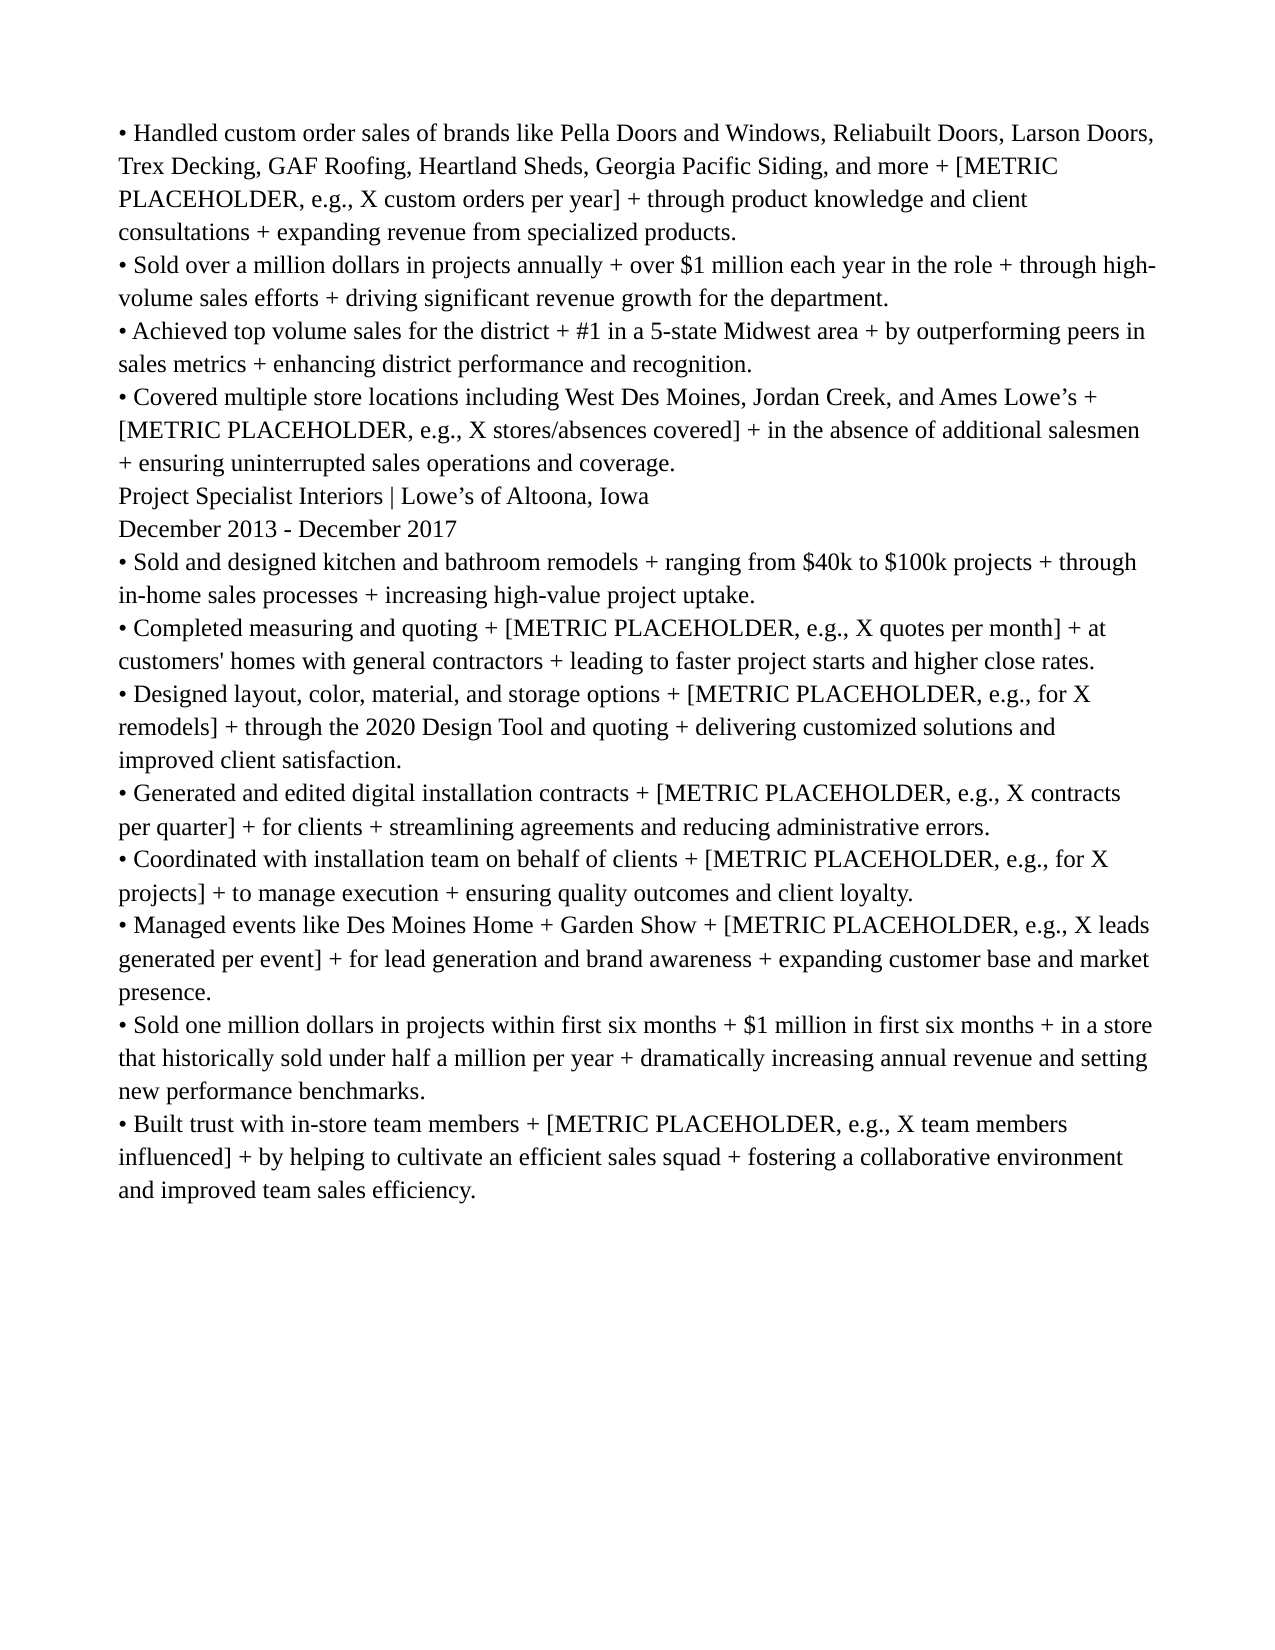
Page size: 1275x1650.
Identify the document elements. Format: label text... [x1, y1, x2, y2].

text • Handled custom order sales of brands like Pella Doors and Windows, Reliabuilt Doors, Larson Doors, Trex Decking, GAF Roofing, Heartland Sheds, Georgia Pacific Siding, and more + [METRIC PLACEHOLDER, e.g., X custom orders per year] + through product knowledge and client consultations + expanding revenue from specialized products. • Sold over a million dollars in projects annually + over $1 million each year in the role + through high-volume sales efforts + driving significant revenue growth for the department. • Achieved top volume sales for the district + #1 in a 5-state Midwest area + by outperforming peers in sales metrics + enhancing district performance and recognition. • Covered multiple store locations including West Des Moines, Jordan Creek, and Ames Lowe’s + [METRIC PLACEHOLDER, e.g., X stores/absences covered] + in the absence of additional salesmen + ensuring uninterrupted sales operations and coverage. Project Specialist Interiors | Lowe’s of Altoona, Iowa December 2013 - December 2017 • Sold and designed kitchen and bathroom remodels + ranging from $40k to $100k projects + through in-home sales processes + increasing high-value project uptake. • Completed measuring and quoting + [METRIC PLACEHOLDER, e.g., X quotes per month] + at customers' homes with general contractors + leading to faster project starts and higher close rates. • Designed layout, color, material, and storage options + [METRIC PLACEHOLDER, e.g., for X remodels] + through the 2020 Design Tool and quoting + delivering customized solutions and improved client satisfaction. • Generated and edited digital installation contracts + [METRIC PLACEHOLDER, e.g., X contracts per quarter] + for clients + streamlining agreements and reducing administrative errors. • Coordinated with installation team on behalf of clients + [METRIC PLACEHOLDER, e.g., for X projects] + to manage execution + ensuring quality outcomes and client loyalty. • Managed events like Des Moines Home + Garden Show + [METRIC PLACEHOLDER, e.g., X leads generated per event] + for lead generation and brand awareness + expanding customer base and market presence. • Sold one million dollars in projects within first six months + $1 million in first six months + in a store that historically sold under half a million per year + dramatically increasing annual revenue and setting new performance benchmarks. • Built trust with in-store team members + [METRIC PLACEHOLDER, e.g., X team members influenced] + by helping to cultivate an efficient sales squad + fostering a collaborative environment and improved team sales efficiency. [118, 118, 1157, 1203]
